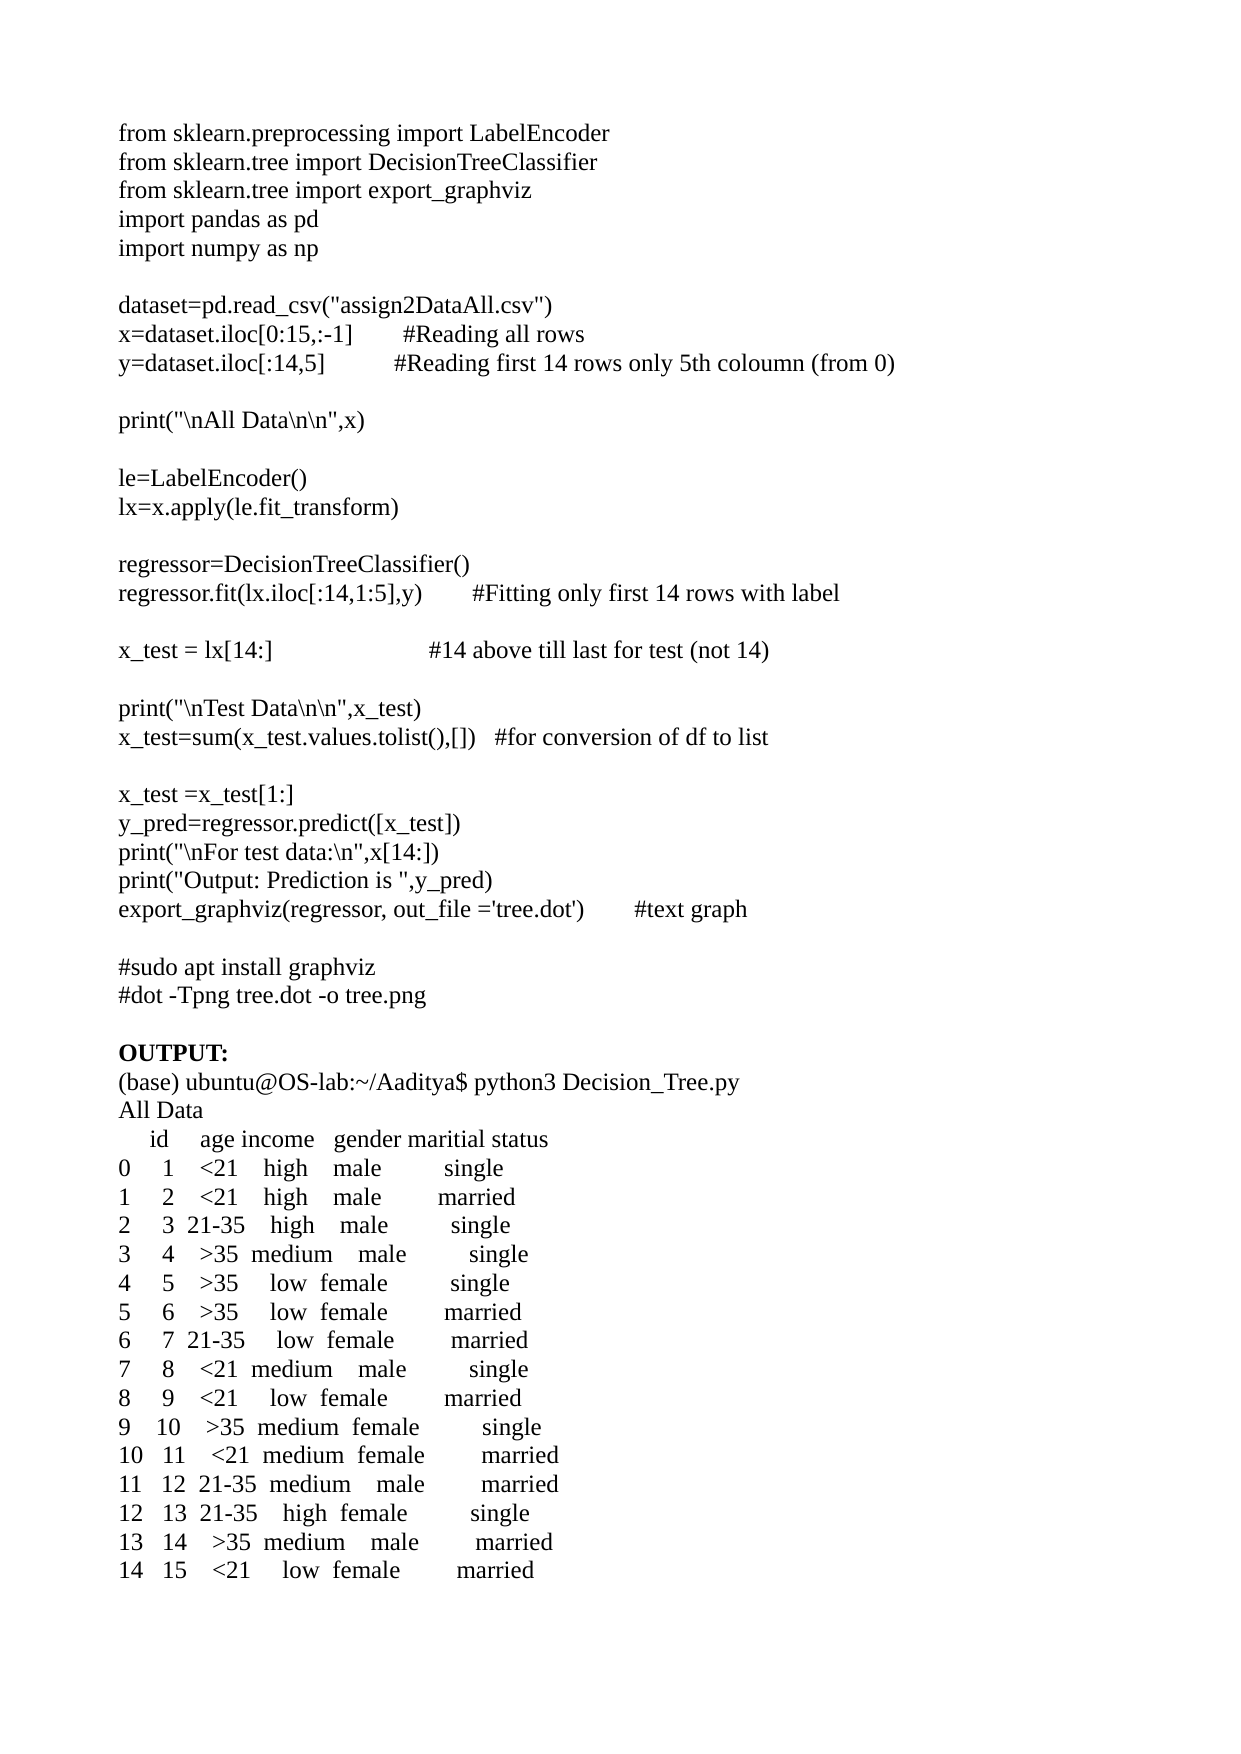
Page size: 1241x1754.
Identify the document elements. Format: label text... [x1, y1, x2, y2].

text (base) ubuntu@OS-lab:~/Aaditya$ python3 Decision_Tree.py [118, 1067, 1122, 1096]
text 0 1 <21 high male single [118, 1153, 1122, 1182]
text le=LabelEncoder() [118, 463, 1122, 492]
text from sklearn.preprocessing import LabelEncoder [118, 118, 1122, 147]
text 13 14 >35 medium male married [118, 1527, 1122, 1556]
text #dot -Tpng tree.dot -o tree.png [118, 981, 1122, 1009]
text print("Output: Prediction is ",y_pred) [118, 866, 1122, 894]
text id age income gender maritial status [118, 1124, 1122, 1153]
text lx=x.apply(le.fit_transform) [118, 492, 1122, 521]
text 9 10 >35 medium female single [118, 1412, 1122, 1441]
text #sudo apt install graphviz [118, 952, 1122, 981]
text regressor.fit(lx.iloc[:14,1:5],y) #Fitting only first 14 rows with label [118, 578, 1122, 607]
text from sklearn.tree import DecisionTreeClassifier [118, 147, 1122, 176]
text 2 3 21-35 high male single [118, 1211, 1122, 1239]
text 6 7 21-35 low female married [118, 1326, 1122, 1354]
text All Data [118, 1096, 1122, 1124]
text regressor=DecisionTreeClassifier() [118, 549, 1122, 578]
text 14 15 <21 low female married [118, 1556, 1122, 1584]
text 12 13 21-35 high female single [118, 1498, 1122, 1527]
text 11 12 21-35 medium male married [118, 1469, 1122, 1498]
text import pandas as pd [118, 204, 1122, 233]
text print("\nAll Data\n\n",x) [118, 406, 1122, 434]
text 1 2 <21 high male married [118, 1182, 1122, 1211]
text OUTPUT: [118, 1038, 1122, 1067]
text y=dataset.iloc[:14,5] #Reading first 14 rows only 5th coloumn (from 0) [118, 348, 1122, 377]
text 5 6 >35 low female married [118, 1297, 1122, 1326]
text dataset=pd.read_csv("assign2DataAll.csv") [118, 291, 1122, 319]
text x_test =x_test[1:] [118, 779, 1122, 808]
text x_test=sum(x_test.values.tolist(),[]) #for conversion of df to list [118, 722, 1122, 751]
text x_test = lx[14:] #14 above till last for test (not 14) [118, 636, 1122, 664]
text export_graphviz(regressor, out_file ='tree.dot') #text graph [118, 894, 1122, 923]
text 3 4 >35 medium male single [118, 1239, 1122, 1268]
text 8 9 <21 low female married [118, 1383, 1122, 1412]
text import numpy as np [118, 233, 1122, 262]
text x=dataset.iloc[0:15,:-1] #Reading all rows [118, 319, 1122, 348]
text y_pred=regressor.predict([x_test]) [118, 808, 1122, 837]
text 10 11 <21 medium female married [118, 1441, 1122, 1469]
text from sklearn.tree import export_graphviz [118, 176, 1122, 204]
text 4 5 >35 low female single [118, 1268, 1122, 1297]
text print("\nTest Data\n\n",x_test) [118, 693, 1122, 722]
text print("\nFor test data:\n",x[14:]) [118, 837, 1122, 866]
text 7 8 <21 medium male single [118, 1354, 1122, 1383]
